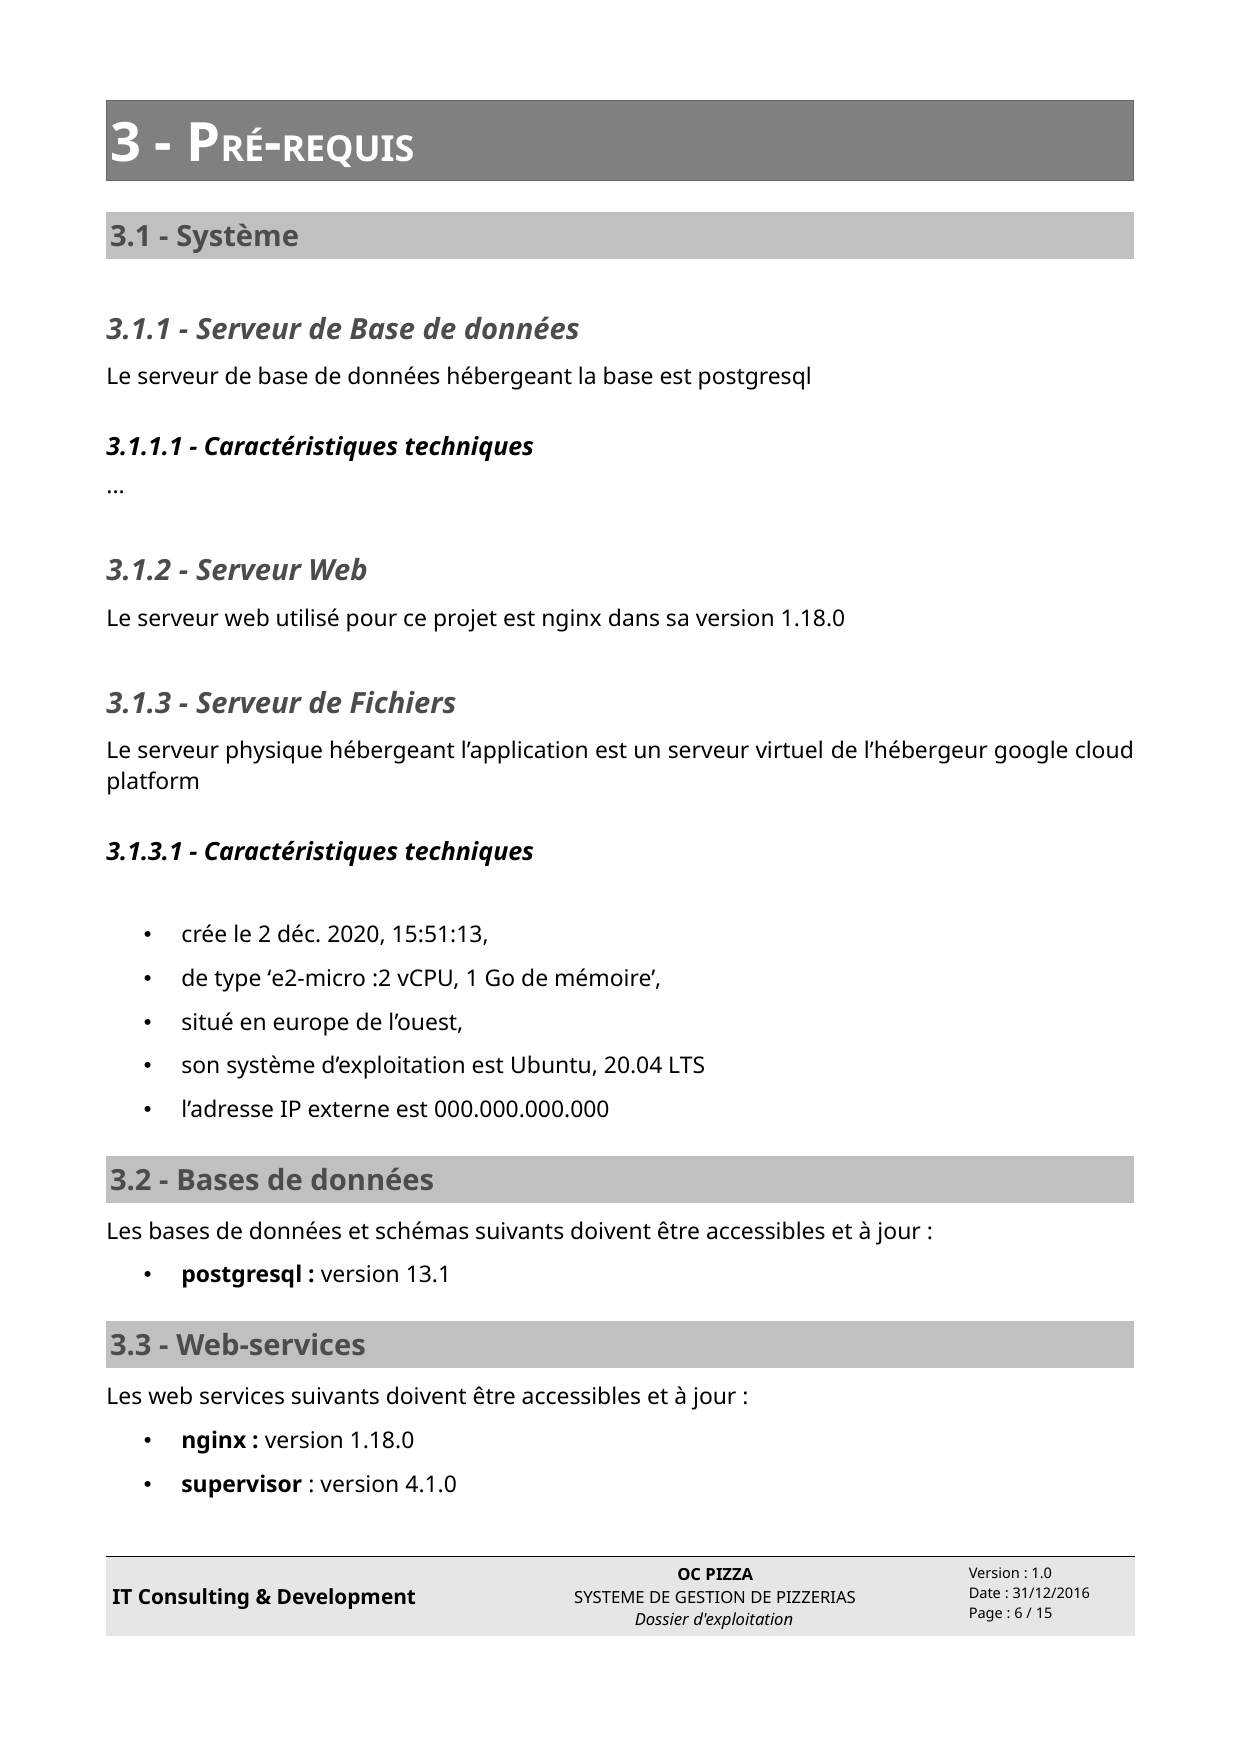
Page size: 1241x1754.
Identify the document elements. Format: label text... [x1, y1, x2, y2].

text ... [106, 469, 1134, 500]
subtitle Système [107, 213, 1133, 258]
subtitle Bases de données [107, 1157, 1133, 1202]
subtitle Serveur de Fichiers [106, 682, 1134, 722]
list crée le 2 déc. 2020, 15:51:13, [144, 918, 1134, 949]
subtitle Web-services [107, 1322, 1133, 1367]
list son système d’exploitation est Ubuntu, 20.04 LTS [144, 1049, 1134, 1081]
list de type ‘e2-micro :2 vCPU, 1 Go de mémoire’, [144, 962, 1134, 993]
list postgresql : version 13.1 [144, 1258, 1134, 1290]
list supervisor : version 4.1.0 [144, 1467, 1134, 1499]
list nginx : version 1.18.0 [144, 1424, 1134, 1455]
text Le serveur web utilisé pour ce projet est nginx dans sa version 1.18.0 [106, 602, 1134, 633]
list situé en europe de l’ouest, [144, 1006, 1134, 1037]
subtitle Serveur de Base de données [106, 308, 1134, 348]
subtitle Caractéristiques techniques [106, 429, 1134, 463]
text Les bases de données et schémas suivants doivent être accessibles et à jour : [106, 1215, 1134, 1246]
subtitle Pré-requis [107, 101, 1133, 180]
subtitle Caractéristiques techniques [106, 834, 1134, 868]
text Le serveur de base de données hébergeant la base est postgresql [106, 360, 1134, 391]
subtitle Serveur Web [106, 549, 1134, 589]
list l’adresse IP externe est 000.000.000.000 [144, 1093, 1134, 1124]
text Les web services suivants doivent être accessibles et à jour : [106, 1380, 1134, 1411]
text Le serveur physique hébergeant l’application est un serveur virtuel de l’hébergeur google cloud platform [106, 734, 1134, 797]
